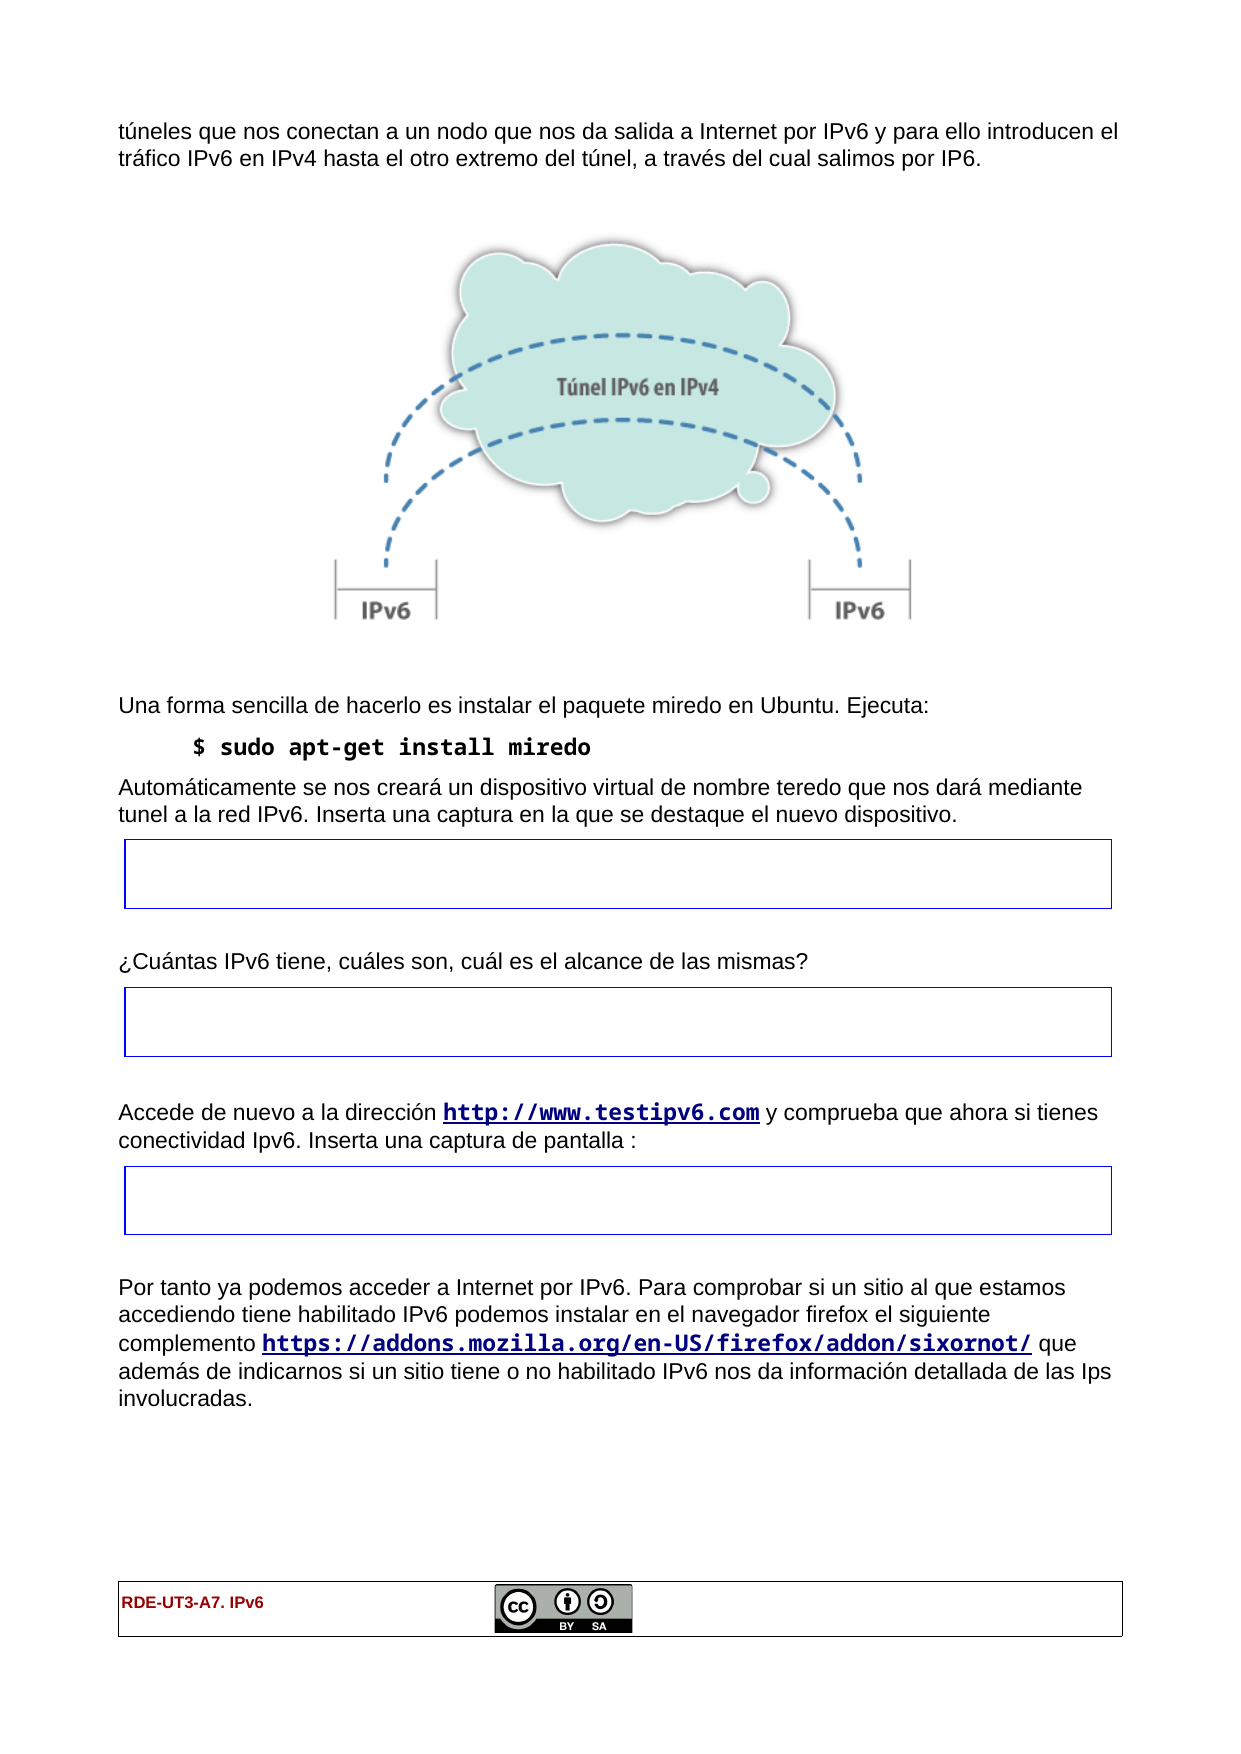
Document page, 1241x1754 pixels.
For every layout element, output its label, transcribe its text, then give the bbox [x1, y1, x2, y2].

text Por tanto ya podemos acceder a Internet por IPv6. Para comprobar si un sitio al que estamos accediendo tiene habilitado IPv6 podemos instalar en el navegador firefox el siguiente complemento https://addons.mozilla.org/en-US/firefox/addon/sixornot/ que además de indicarnos si un sitio tiene o no habilitado IPv6 nos da información detallada de las Ips involucradas. [118, 1274, 1122, 1411]
table_header [126, 1167, 1111, 1234]
text Una forma sencilla de hacerlo es instalar el paquete miredo en Ubuntu. Ejecuta: [118, 692, 1122, 718]
text ¿Cuántas IPv6 tiene, cuáles son, cuál es el alcance de las mismas? [118, 948, 1122, 974]
picture [266, 183, 975, 653]
text Automáticamente se nos creará un dispositivo virtual de nombre teredo que nos dará mediante tunel a la red IPv6. Inserta una captura en la que se destaque el nuevo dispositivo. [118, 774, 1122, 827]
picture [494, 1584, 633, 1633]
text túneles que nos conectan a un nodo que nos da salida a Internet por IPv6 y para ello introducen el tráfico IPv6 en IPv4 hasta el otro extremo del túnel, a través del cual salimos por IP6. [118, 118, 1122, 171]
table_header [126, 840, 1111, 908]
text Accede de nuevo a la dirección http://www.testipv6.com y comprueba que ahora si tienes conectividad Ipv6. Inserta una captura de pantalla : [118, 1096, 1122, 1153]
text $ sudo apt-get install miredo [192, 730, 1122, 762]
table_header [126, 988, 1111, 1056]
